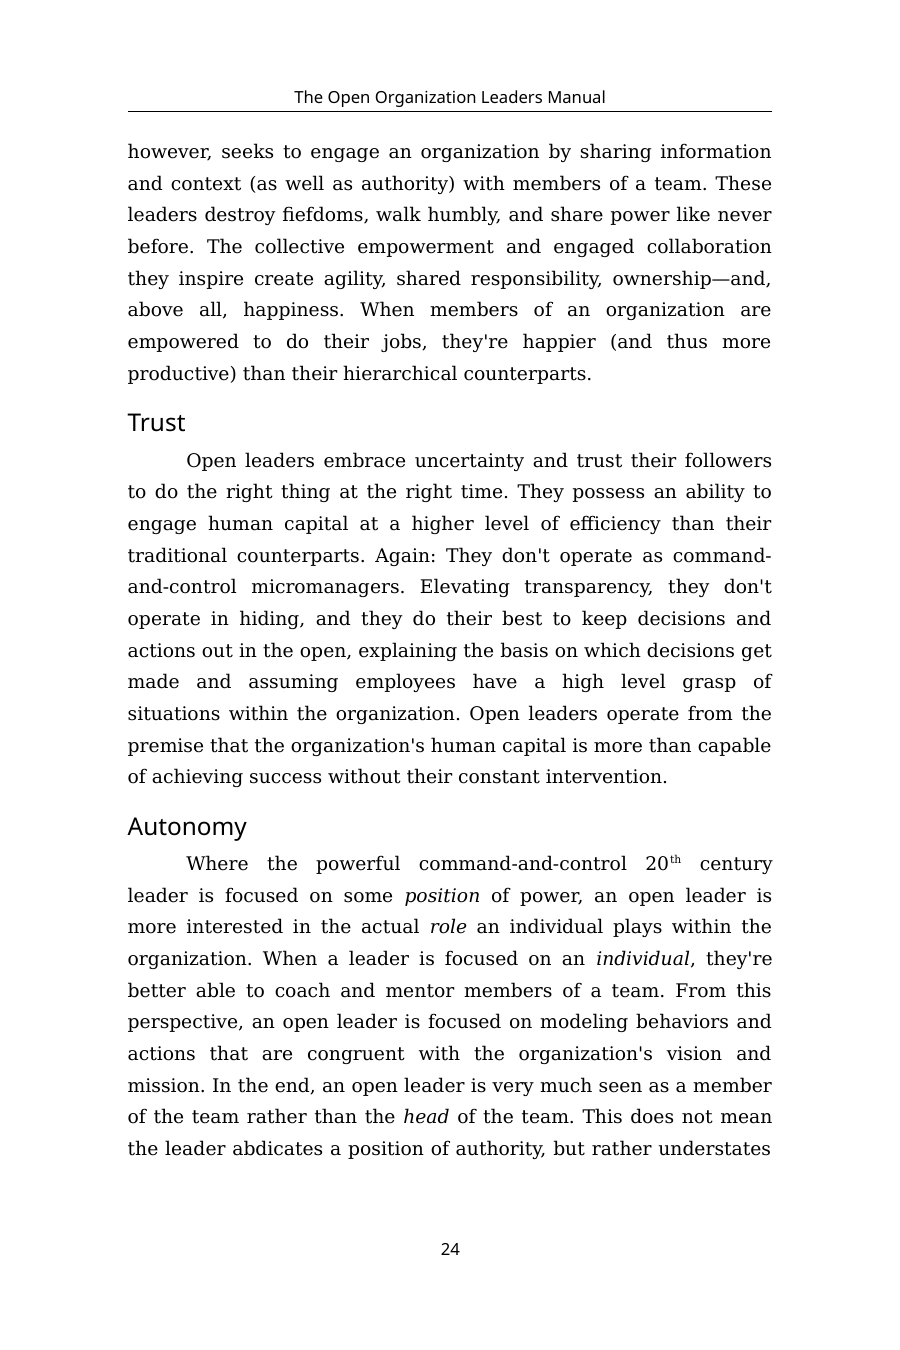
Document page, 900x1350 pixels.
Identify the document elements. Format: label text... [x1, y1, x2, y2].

subtitle Trust [127, 409, 772, 438]
subtitle Autonomy [127, 813, 772, 841]
text Open leaders embrace uncertainty and trust their followers to do the right thing at the right time. They possess an ability to engage human capital at a higher level of efficiency than their traditional counterparts. Again: They don't operate as command-and-control micromanagers. Elevating transparency, they don't operate in hiding, and they do their best to keep decisions and actions out in the open, explaining the basis on which decisions get made and assuming employees have a high level grasp of situations within the organization. Open leaders operate from the premise that the organization's human capital is more than capable of achieving success without their constant intervention. [127, 449, 772, 788]
text however, seeks to engage an organization by sharing information and context (as well as authority) with members of a team. These leaders destroy fiefdoms, walk humbly, and share power like never before. The collective empowerment and engaged collaboration they inspire create agility, shared responsibility, ownership—and, above all, happiness. When members of an organization are empowered to do their jobs, they're happier (and thus more productive) than their hierarchical counterparts. [127, 141, 772, 384]
text Where the powerful command-and-control 20th century leader is focused on some position of power, an open leader is more interested in the actual role an individual plays within the organization. When a leader is focused on an individual, they're better able to coach and mentor members of a team. From this perspective, an open leader is focused on modeling behaviors and actions that are congruent with the organization's vision and mission. In the end, an open leader is very much seen as a member of the team rather than the head of the team. This does not mean the leader abdicates a position of authority, but rather understates [127, 853, 772, 1160]
